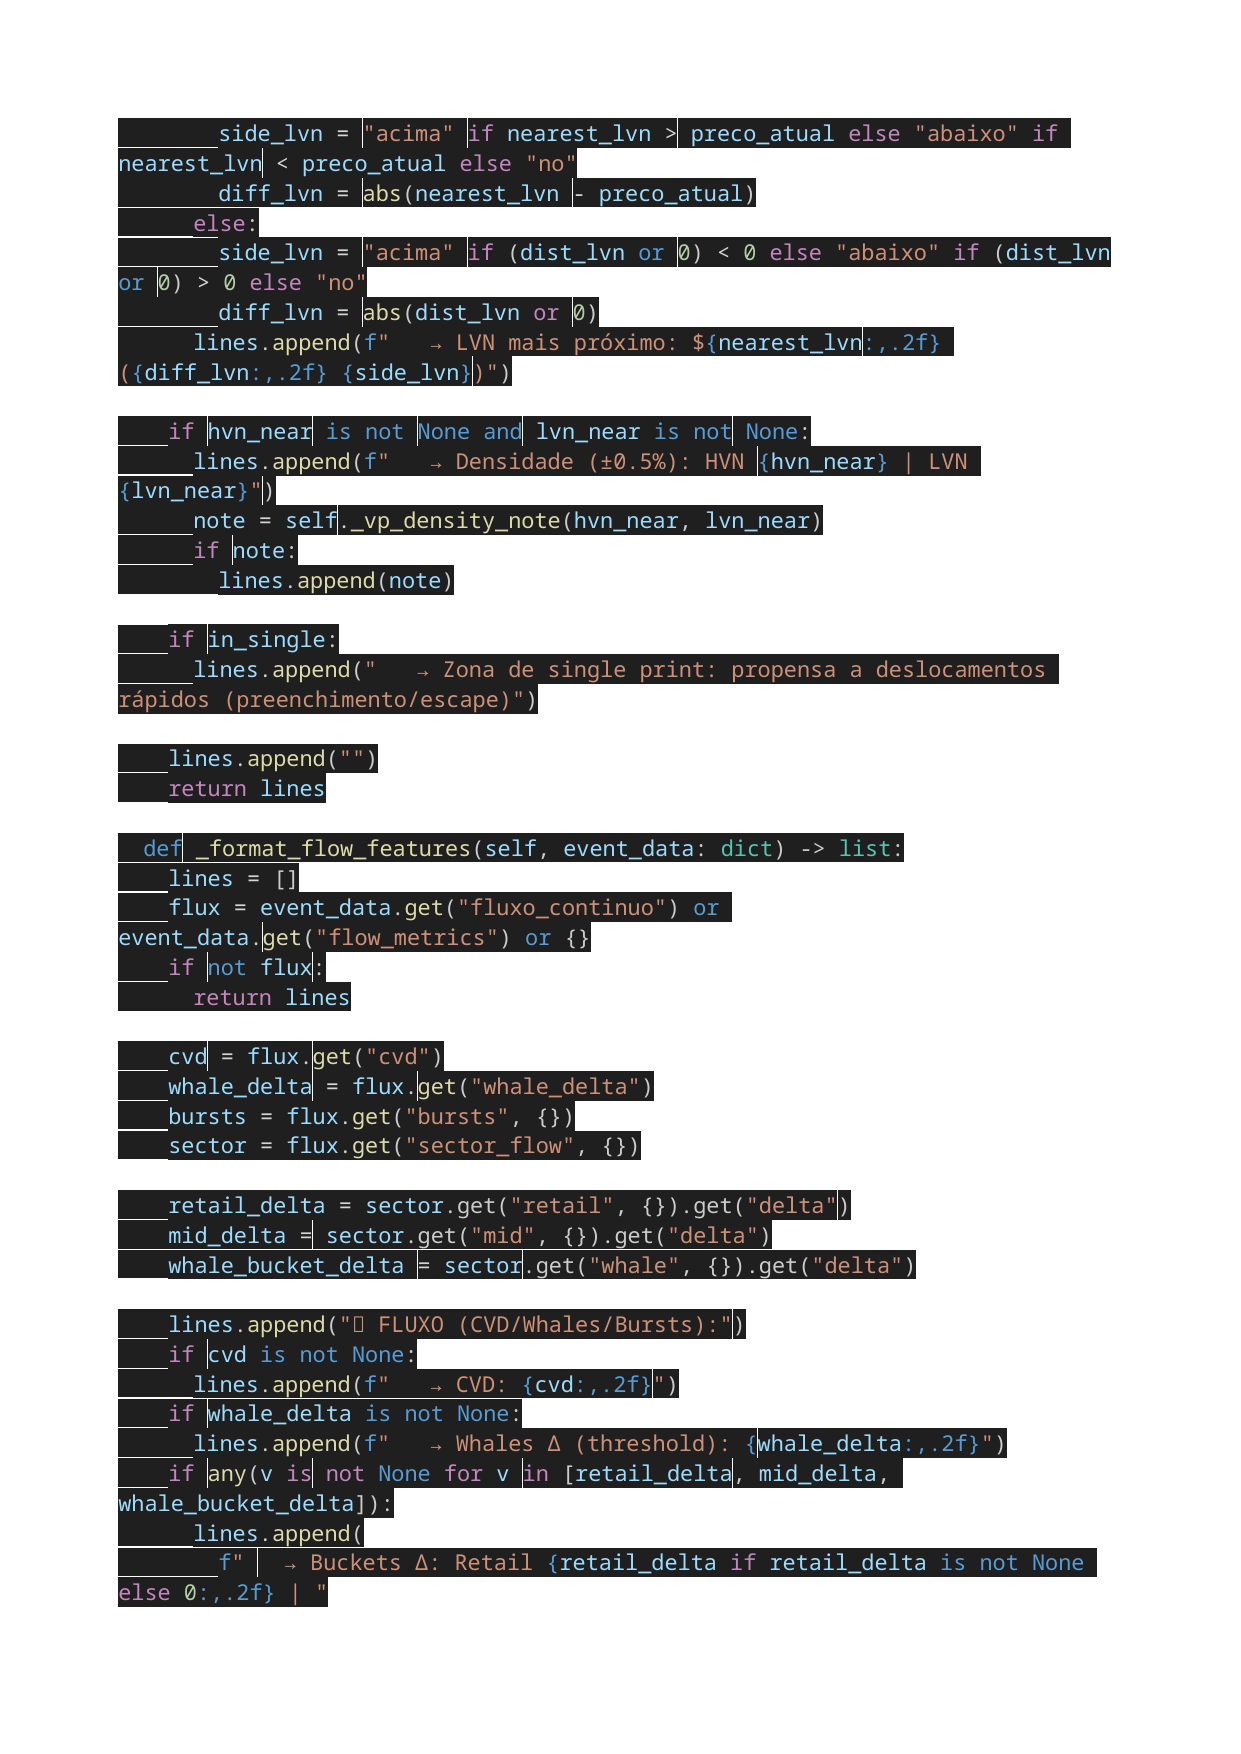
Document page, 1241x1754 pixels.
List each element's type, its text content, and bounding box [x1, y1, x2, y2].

text lines.append("") [118, 743, 1122, 773]
text lines.append(f" → Whales Δ (threshold): {whale_delta:,.2f}") [118, 1428, 1122, 1458]
text if not flux: [118, 952, 1122, 982]
text diff_lvn = abs(dist_lvn or 0) [118, 297, 1122, 327]
text whale_bucket_delta = sector.get("whale", {}).get("delta") [118, 1249, 1122, 1279]
text if note: [118, 535, 1122, 565]
text if cvd is not None: [118, 1339, 1122, 1369]
text return lines [118, 982, 1122, 1011]
text lines.append(f" → Densidade (±0.5%): HVN {hvn_near} | LVN {lvn_near}") [118, 446, 1122, 505]
text f" → Buckets Δ: Retail {retail_delta if retail_delta is not None else 0:,.2f} | " [118, 1547, 1122, 1607]
text if in_single: [118, 624, 1122, 654]
text lines.append(" → Zona de single print: propensa a deslocamentos rápidos (preenchimento/escape)") [118, 654, 1122, 714]
text return lines [118, 773, 1122, 803]
text else: [118, 207, 1122, 237]
text whale_delta = flux.get("whale_delta") [118, 1071, 1122, 1101]
text sector = flux.get("sector_flow", {}) [118, 1131, 1122, 1160]
text def _format_flow_features(self, event_data: dict) -> list: [118, 833, 1122, 862]
text lines.append(f" → CVD: {cvd:,.2f}") [118, 1369, 1122, 1398]
text if whale_delta is not None: [118, 1398, 1122, 1428]
text retail_delta = sector.get("retail", {}).get("delta") [118, 1190, 1122, 1220]
text if hvn_near is not None and lvn_near is not None: [118, 416, 1122, 446]
text if any(v is not None for v in [retail_delta, mid_delta, whale_bucket_delta]): [118, 1458, 1122, 1518]
text note = self._vp_density_note(hvn_near, lvn_near) [118, 505, 1122, 535]
text lines.append("👥 FLUXO (CVD/Whales/Bursts):") [118, 1309, 1122, 1339]
text mid_delta = sector.get("mid", {}).get("delta") [118, 1220, 1122, 1249]
text lines = [] [118, 862, 1122, 892]
text side_lvn = "acima" if (dist_lvn or 0) < 0 else "abaixo" if (dist_lvn or 0) > 0 else "no" [118, 237, 1122, 297]
text diff_lvn = abs(nearest_lvn - preco_atual) [118, 178, 1122, 207]
text lines.append(f" → LVN mais próximo: ${nearest_lvn:,.2f} ({diff_lvn:,.2f} {side_lvn})") [118, 327, 1122, 386]
text lines.append(note) [118, 565, 1122, 595]
text side_lvn = "acima" if nearest_lvn > preco_atual else "abaixo" if nearest_lvn < preco_atual else "no" [118, 118, 1122, 178]
text lines.append( [118, 1518, 1122, 1547]
text cvd = flux.get("cvd") [118, 1041, 1122, 1071]
text bursts = flux.get("bursts", {}) [118, 1101, 1122, 1131]
text flux = event_data.get("fluxo_continuo") or event_data.get("flow_metrics") or {} [118, 892, 1122, 952]
